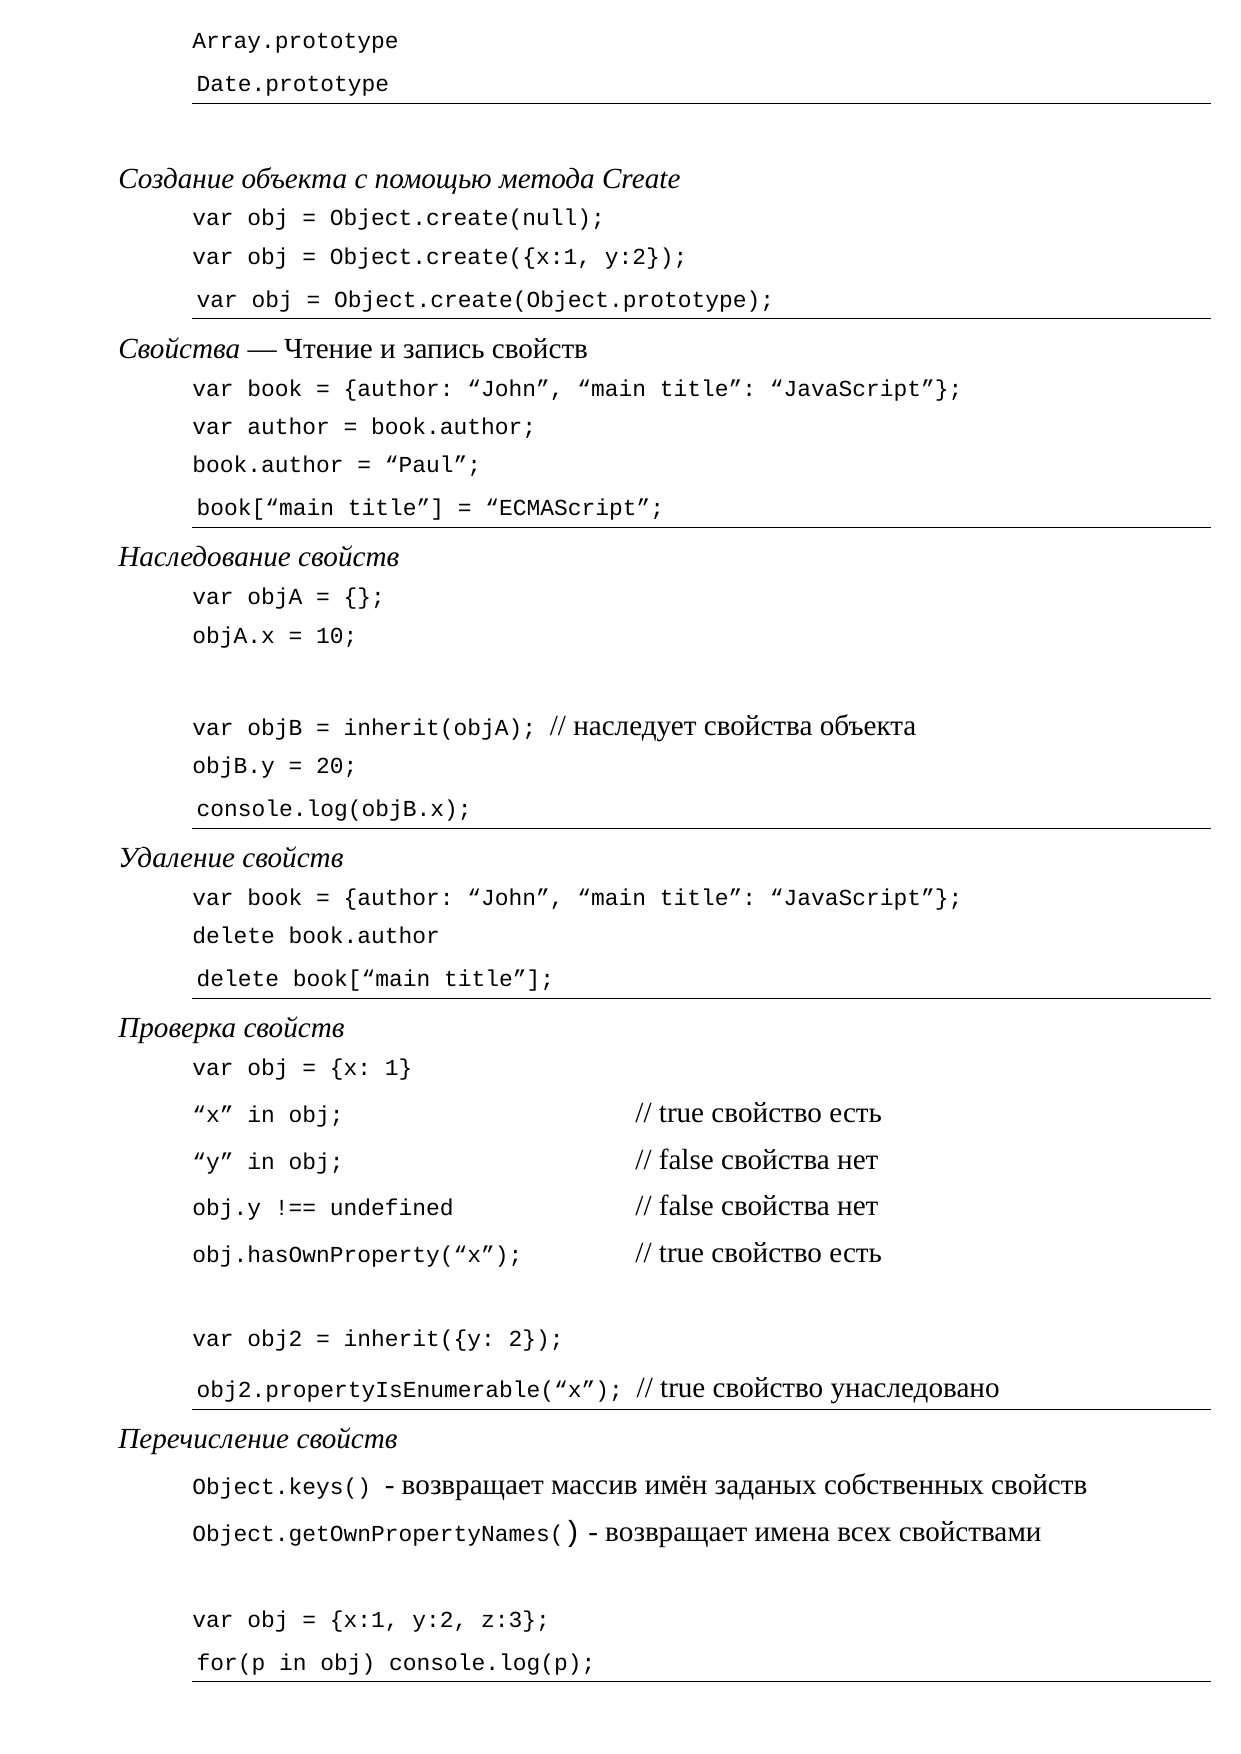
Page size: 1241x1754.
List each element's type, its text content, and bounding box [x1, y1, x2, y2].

text objB.y = 20; [192, 755, 1211, 781]
text Свойства — Чтение и запись свойств [118, 331, 1211, 364]
text var obj = {x:1, y:2, z:3}; [192, 1608, 1211, 1634]
text Наследование свойств [118, 539, 1211, 573]
text Array.prototype [192, 29, 1211, 55]
text Перечисление свойств [118, 1421, 1211, 1455]
text Date.prototype [192, 68, 1211, 103]
text var author = book.author; [192, 415, 1211, 441]
text var obj = Object.create(Object.prototype); [192, 284, 1211, 318]
text objA.x = 10; [192, 624, 1211, 650]
text for(p in obj) console.log(p); [192, 1646, 1211, 1681]
text var obj = Object.create({x:1, y:2}); [192, 245, 1211, 271]
text var obj = Object.create(null); [192, 207, 1211, 233]
text “x” in obj; // true свойство есть [192, 1095, 1211, 1129]
text var book = {author: “John”, “main title”: “JavaScript”}; [192, 377, 1211, 403]
text var obj = {x: 1} [192, 1057, 1211, 1083]
text book[“main title”] = “ECMAScript”; [192, 492, 1211, 527]
text obj.y !== undefined // false свойства нет [192, 1188, 1211, 1223]
text “y” in obj; // false свойства нет [192, 1142, 1211, 1176]
text Удаление свойств [118, 840, 1211, 874]
text var book = {author: “John”, “main title”: “JavaScript”}; [192, 886, 1211, 912]
text Создание объекта с помощью метода Create [118, 161, 1211, 194]
text delete book[“main title”]; [192, 963, 1211, 998]
text obj.hasOwnProperty(“x”); // true свойство есть [192, 1235, 1211, 1269]
text var obj2 = inherit({y: 2}); [192, 1327, 1211, 1353]
text console.log(objB.x); [192, 793, 1211, 828]
text var objB = inherit(objA); // наследует свойства объекта [192, 708, 1211, 742]
text Проверка свойств [118, 1011, 1211, 1044]
text Object.keys() - возвращает массив имён заданых собственных свойств [192, 1467, 1211, 1501]
text Object.getOwnPropertyNames() - возвращает имена всех свойствами [192, 1514, 1211, 1550]
text var objA = {}; [192, 586, 1211, 612]
text delete book.author [192, 925, 1211, 951]
text obj2.propertyIsEnumerable(“x”); // true свойство унаследовано [192, 1366, 1211, 1409]
text book.author = “Paul”; [192, 454, 1211, 480]
